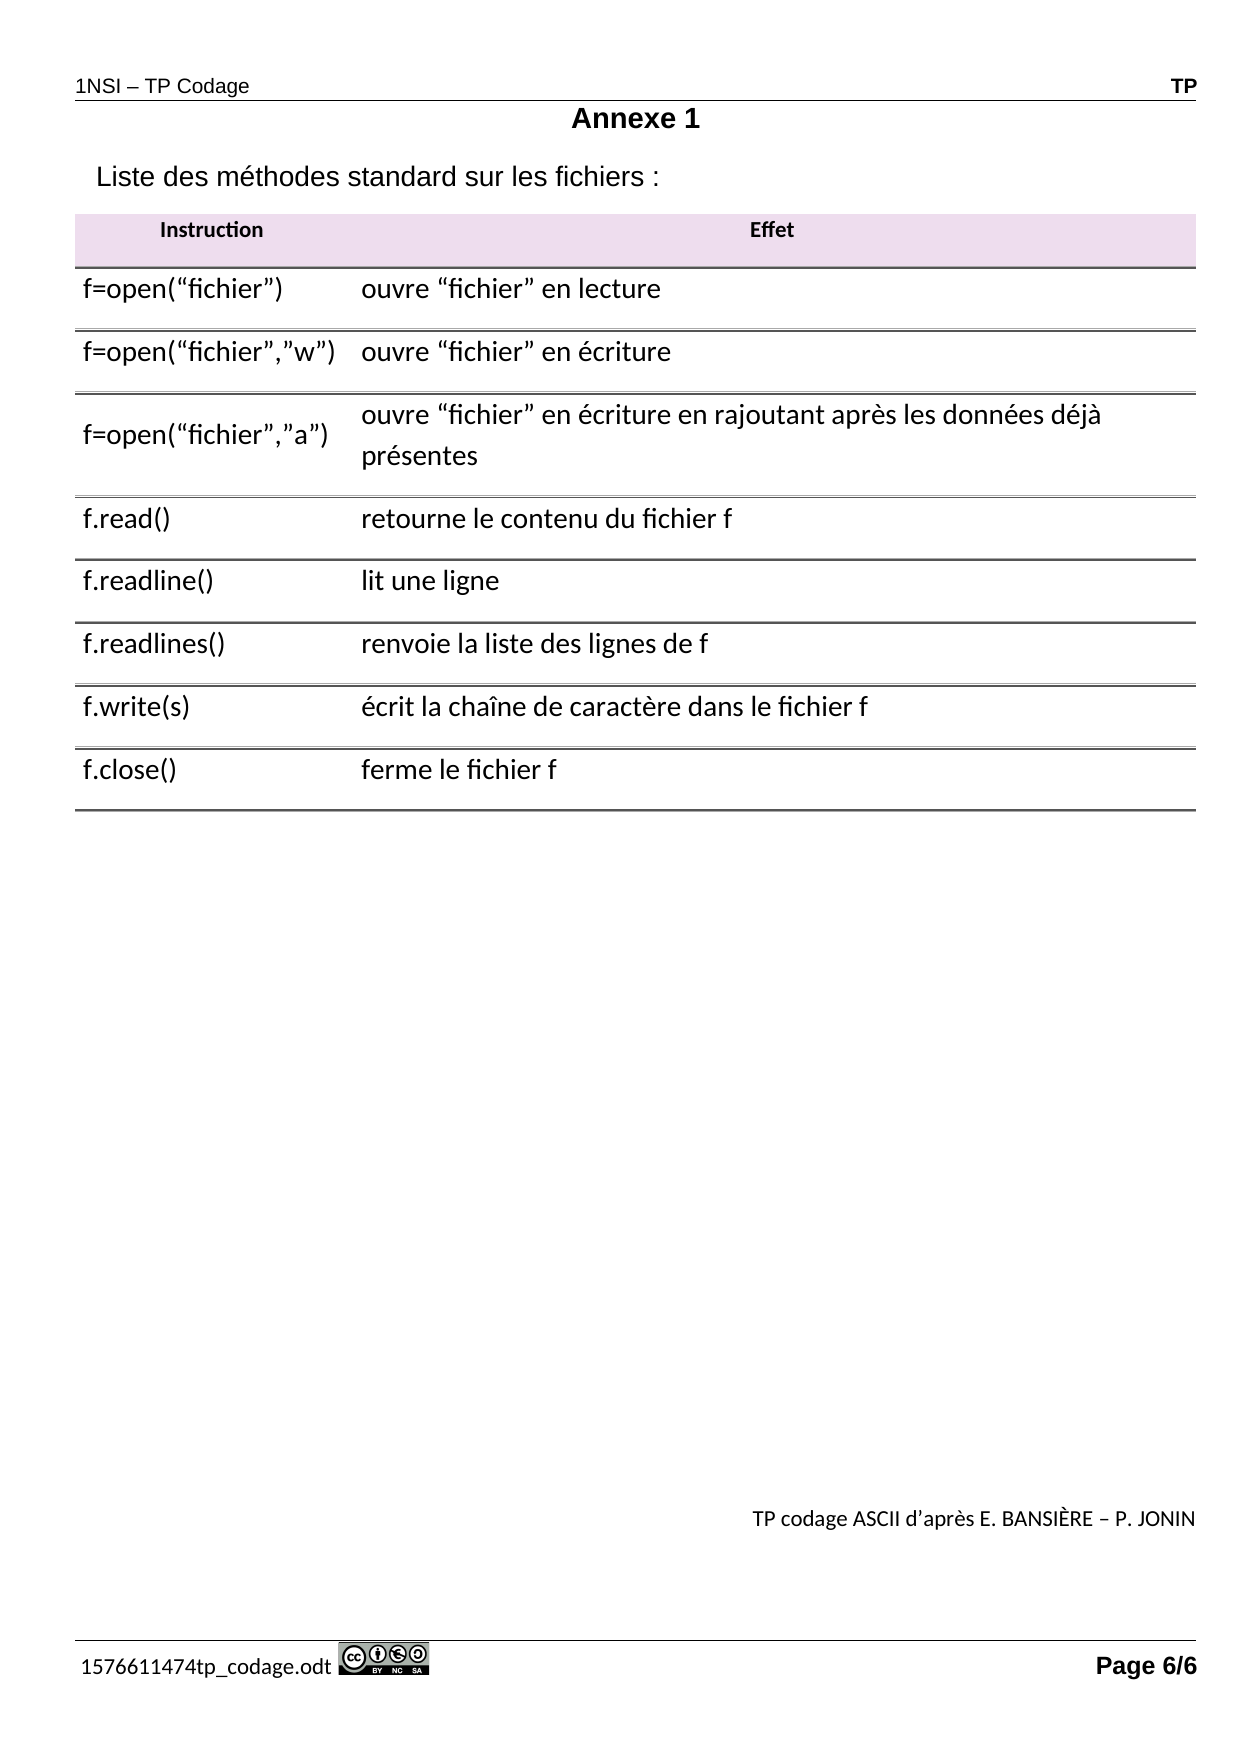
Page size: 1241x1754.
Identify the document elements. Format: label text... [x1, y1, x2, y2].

table_cell f.read() [75, 498, 353, 558]
table_cell f=open(“fichier”,”w”) [75, 332, 353, 391]
table_cell lit une ligne [353, 561, 1196, 621]
table_cell f.readline() [75, 561, 353, 621]
table_cell retourne le contenu du fichier f [353, 498, 1196, 558]
table_cell ferme le fichier f [353, 750, 1196, 809]
table_cell écrit la chaîne de caractère dans le fichier f [353, 687, 1196, 746]
table_cell renvoie la liste des lignes de f [353, 624, 1196, 683]
table_cell ouvre “fichier” en écriture en rajoutant après les données déjà présentes [353, 395, 1196, 495]
table_header Effet [353, 214, 1196, 266]
table_header Instruction [75, 214, 353, 266]
table_cell f=open(“fichier”,”a”) [75, 395, 353, 495]
picture [338, 1642, 430, 1675]
table_cell ouvre “fichier” en écriture [353, 332, 1196, 391]
text Annexe 1 [75, 101, 1196, 134]
table_cell f=open(“fichier”) [75, 269, 353, 328]
text TP codage ASCII d’après E. BANSIÈRE – P. JONIN [150, 1504, 1196, 1532]
table_cell f.readlines() [75, 624, 353, 683]
table_cell f.close() [75, 750, 353, 809]
table_cell f.write(s) [75, 687, 353, 746]
table_cell ouvre “fichier” en lecture [353, 269, 1196, 328]
text Liste des méthodes standard sur les fichiers : [96, 160, 1175, 193]
